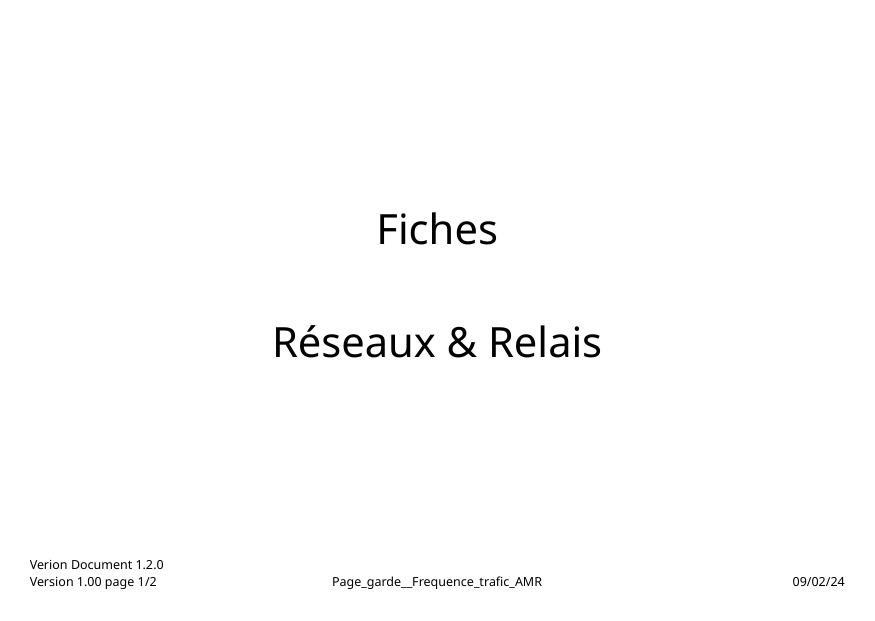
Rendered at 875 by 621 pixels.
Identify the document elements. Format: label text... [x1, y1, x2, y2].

text Fiches [29, 200, 844, 257]
text Réseaux & Relais [29, 313, 844, 370]
